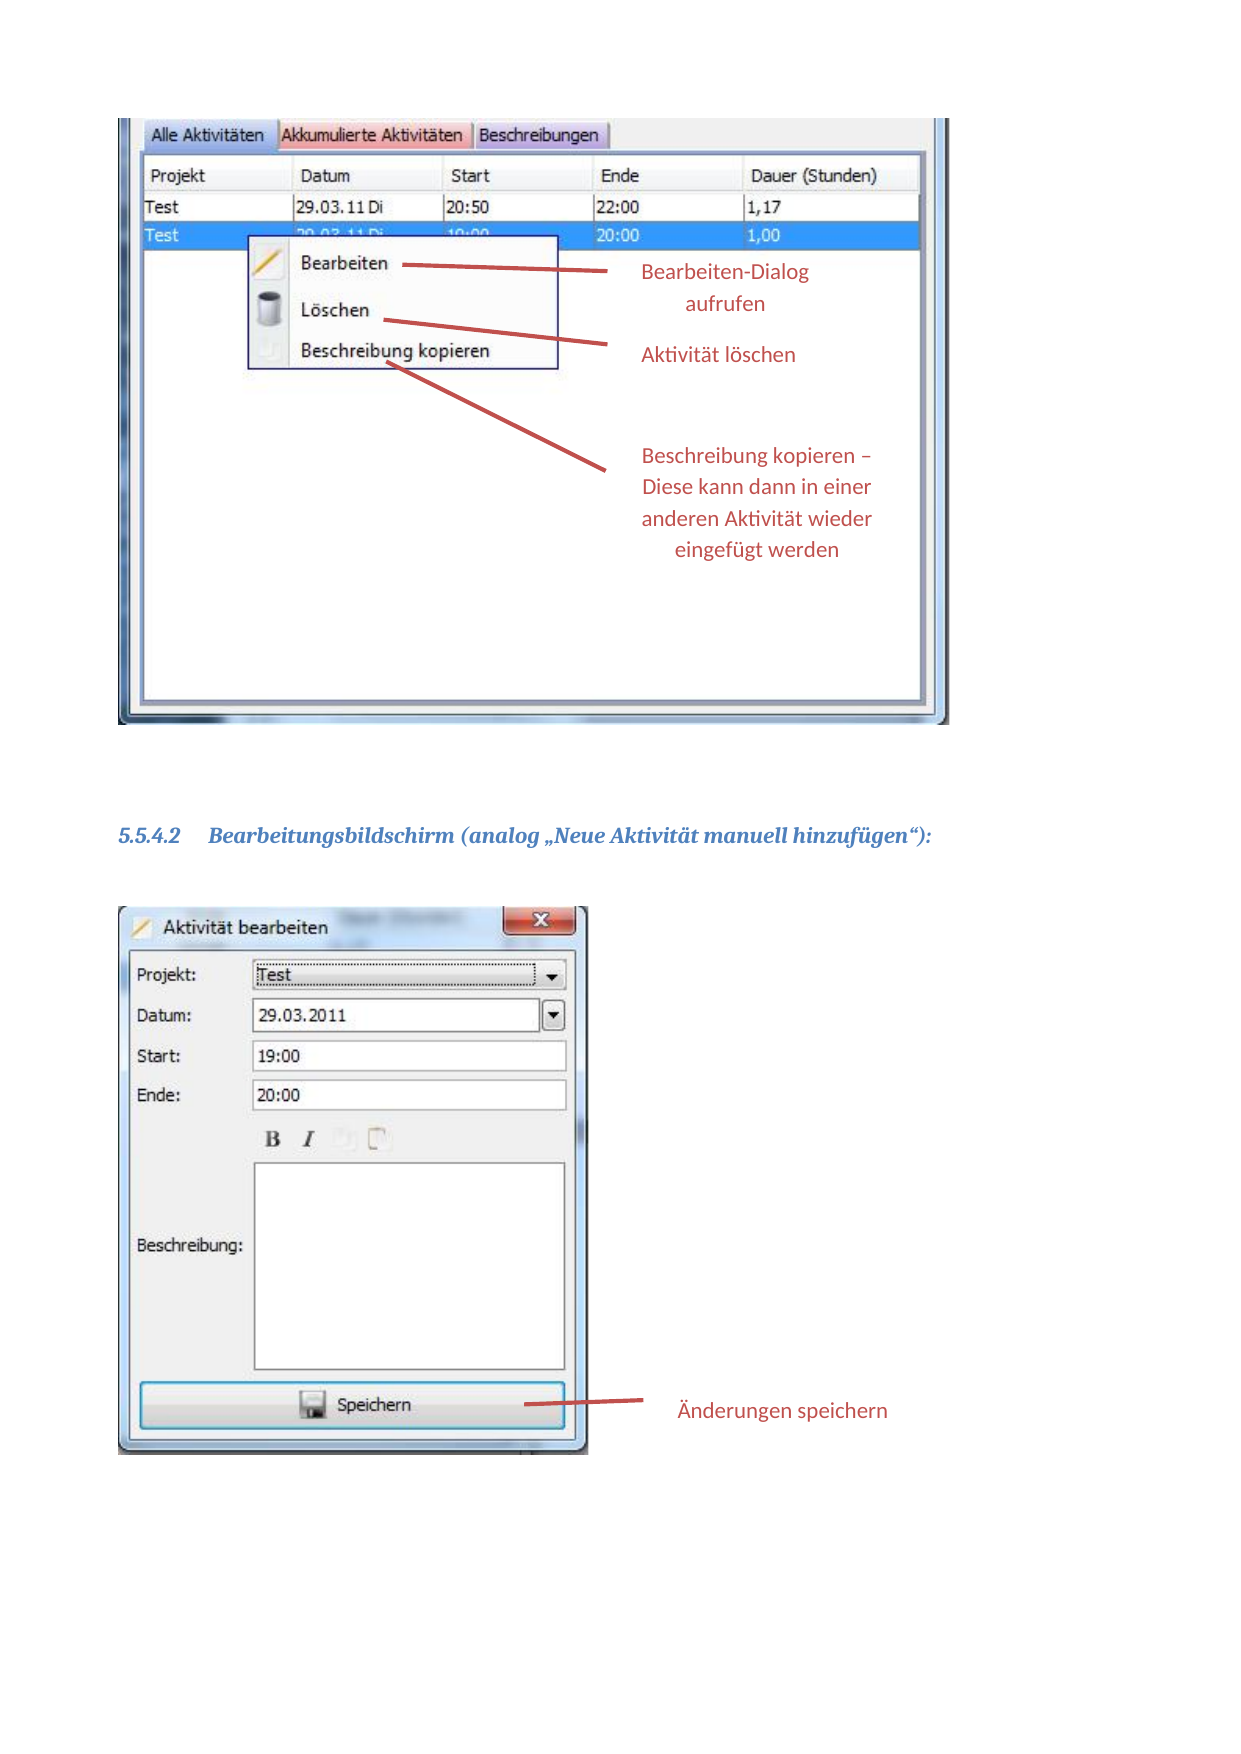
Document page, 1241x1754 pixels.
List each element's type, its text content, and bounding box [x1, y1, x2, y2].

picture [118, 906, 589, 1455]
subtitle Bearbeitungsbildschirm (analog „Neue Aktivität manuell hinzufügen“): [118, 823, 1122, 849]
picture [118, 118, 950, 725]
